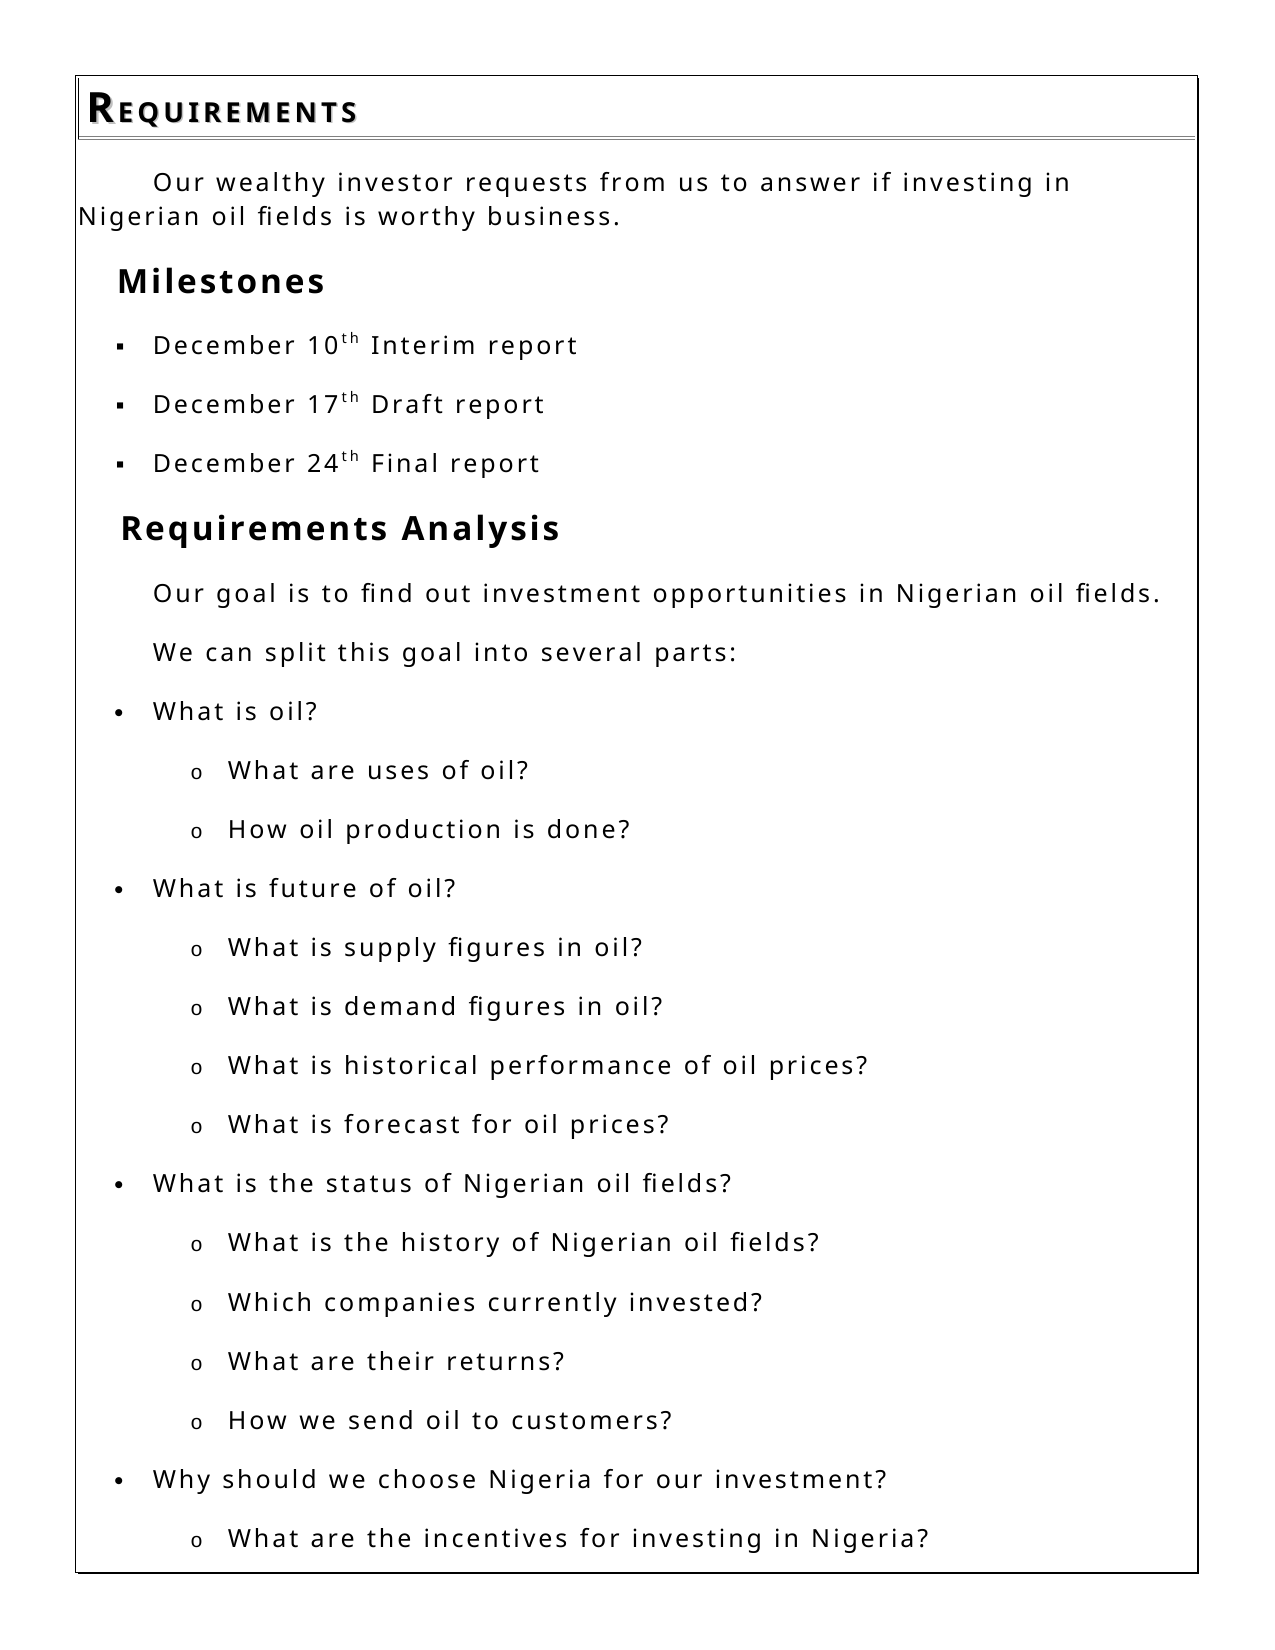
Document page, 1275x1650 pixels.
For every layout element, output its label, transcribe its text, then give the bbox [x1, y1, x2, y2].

list What is future of oil? [115, 871, 1195, 905]
list What are their returns? [190, 1343, 1195, 1377]
list How we send oil to customers? [190, 1402, 1195, 1436]
list What is the status of Nigerian oil fields? [115, 1166, 1195, 1200]
list Why should we choose Nigeria for our investment? [115, 1461, 1195, 1495]
list What is forecast for oil prices? [190, 1107, 1195, 1141]
list What are the incentives for investing in Nigeria? [190, 1520, 1195, 1554]
text Requirements Analysis [120, 505, 1195, 550]
list What is supply figures in oil? [190, 930, 1195, 964]
text Our goal is to find out investment opportunities in Nigerian oil fields. [78, 575, 1195, 609]
subtitle Requirements [79, 78, 1195, 136]
list December 17th Draft report [115, 387, 1195, 421]
list How oil production is done? [190, 812, 1195, 846]
list December 24th Final report [115, 446, 1195, 480]
list What is historical performance of oil prices? [190, 1048, 1195, 1082]
list What are uses of oil? [190, 753, 1195, 787]
list Which companies currently invested? [190, 1284, 1195, 1318]
list December 10th Interim report [115, 328, 1195, 362]
list What is the history of Nigerian oil fields? [190, 1225, 1195, 1259]
list What is oil? [115, 693, 1195, 728]
text We can split this goal into several parts: [78, 634, 1195, 668]
list What is demand figures in oil? [190, 989, 1195, 1023]
text Our wealthy investor requests from us to answer if investing in Nigerian oil fields is worthy business. [78, 164, 1195, 232]
text Milestones [117, 257, 1195, 303]
